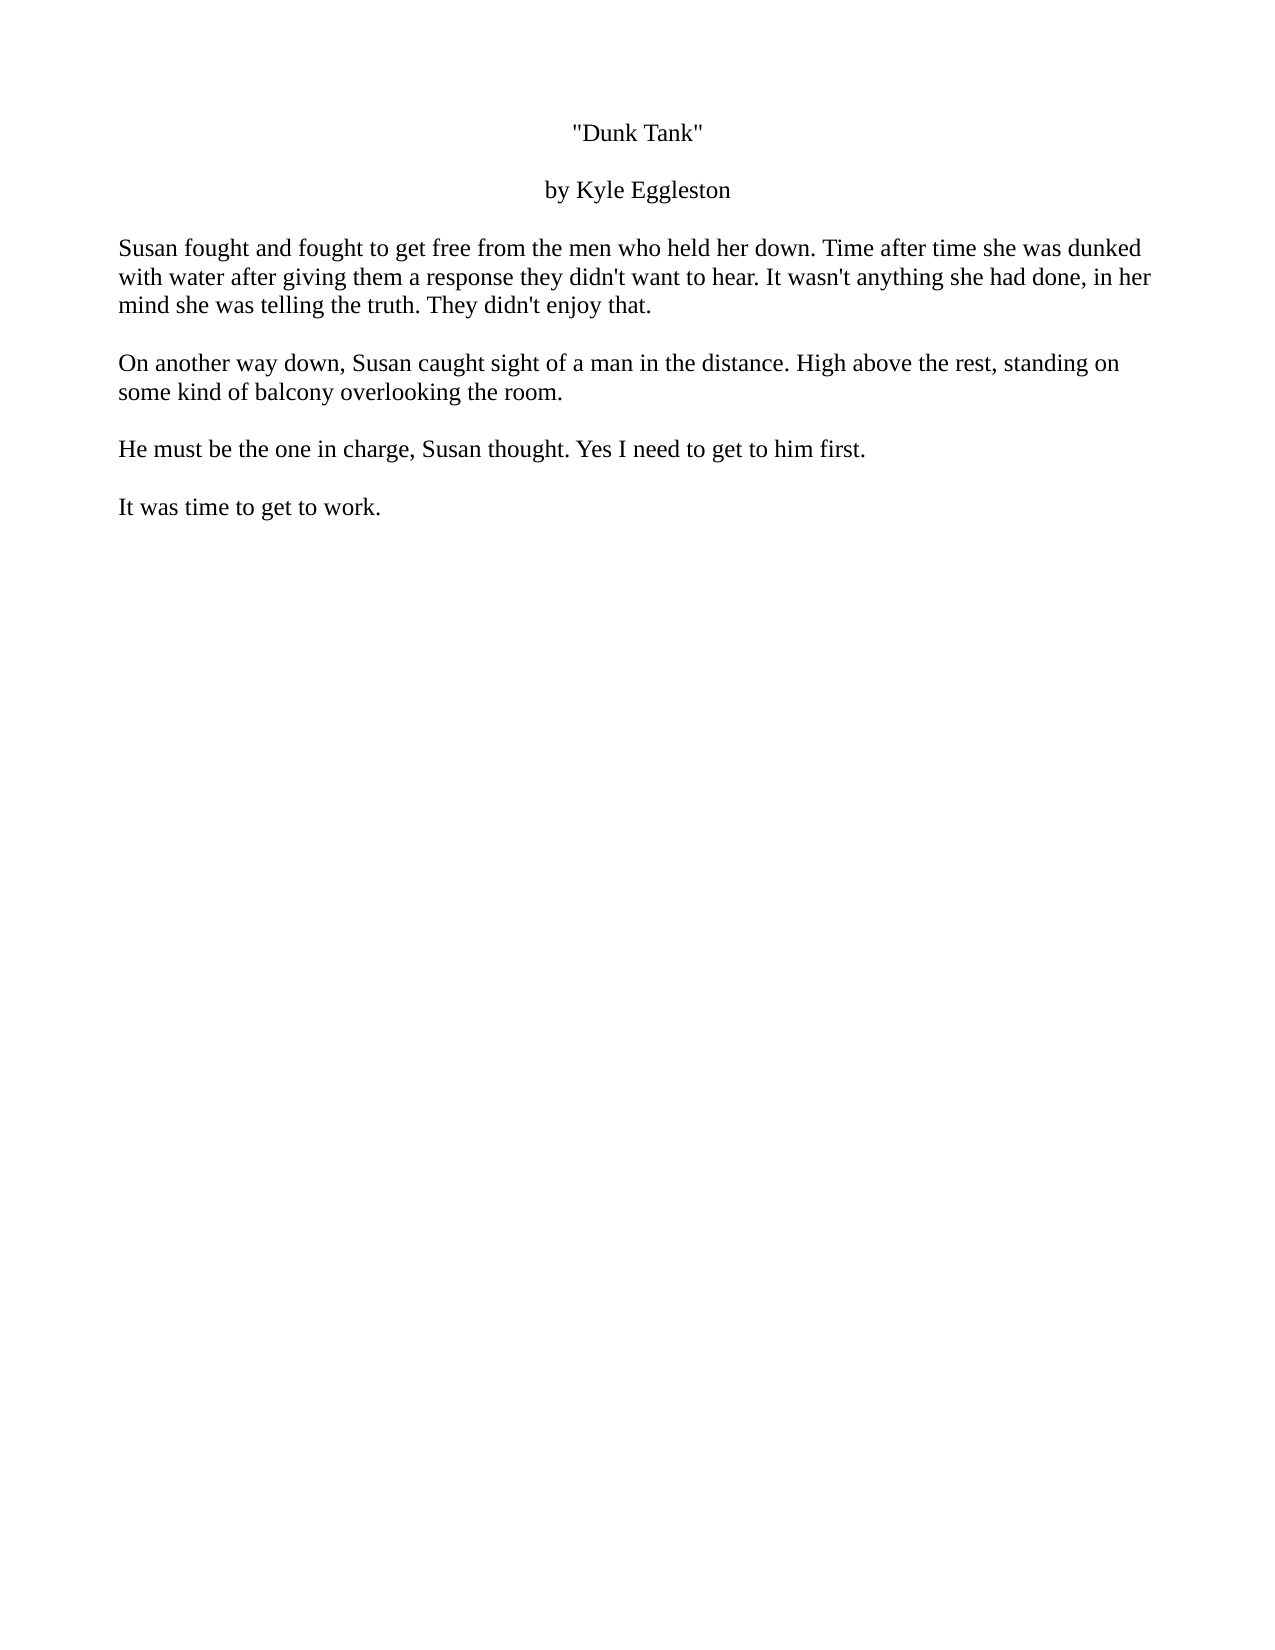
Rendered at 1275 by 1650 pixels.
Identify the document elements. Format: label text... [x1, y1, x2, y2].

text by Kyle Eggleston [118, 176, 1157, 204]
text It was time to get to work. [118, 492, 1157, 521]
text On another way down, Susan caught sight of a man in the distance. High above the rest, standing on some kind of balcony overlooking the room. [118, 348, 1157, 406]
text Susan fought and fought to get free from the men who held her down. Time after time she was dunked with water after giving them a response they didn't want to hear. It wasn't anything she had done, in her mind she was telling the truth. They didn't enjoy that. [118, 233, 1157, 319]
text He must be the one in charge, Susan thought. Yes I need to get to him first. [118, 434, 1157, 463]
text "Dunk Tank" [118, 118, 1157, 147]
